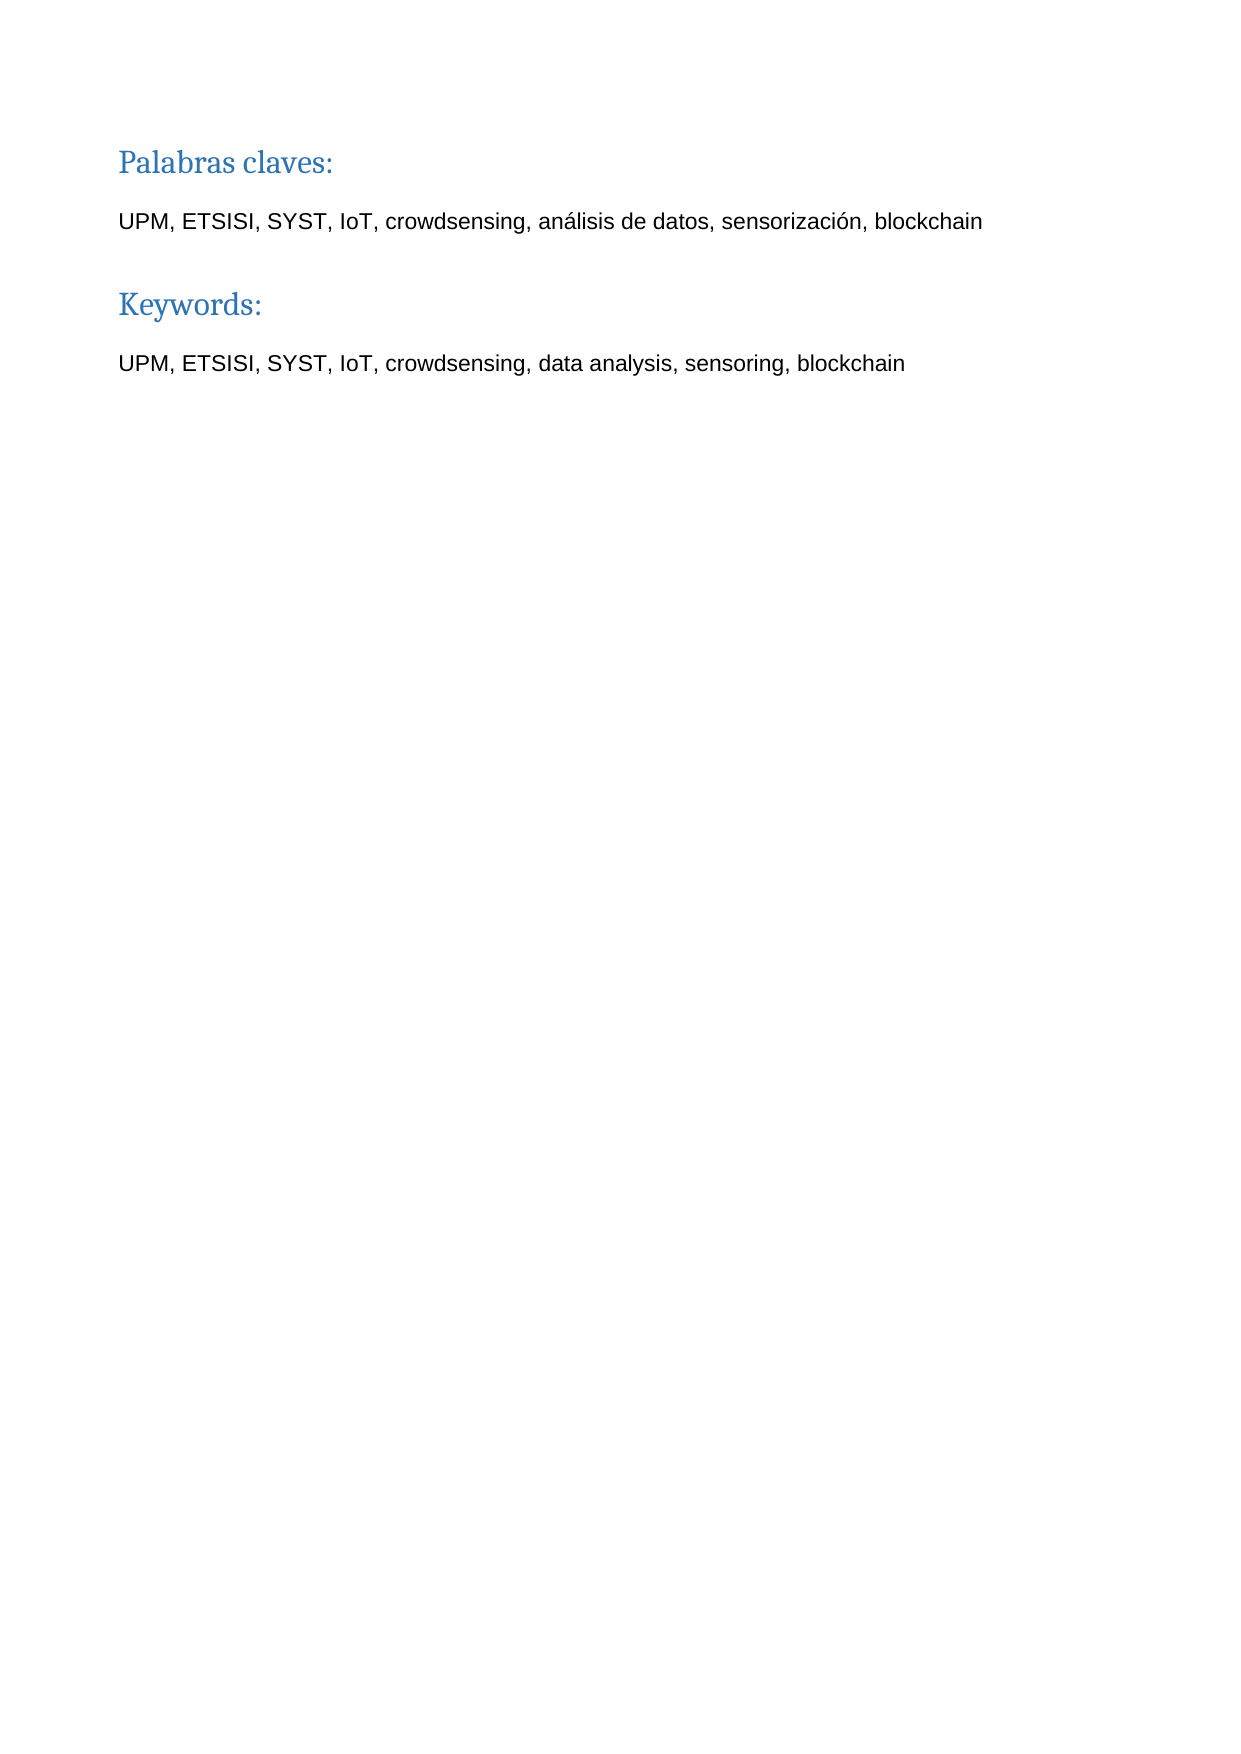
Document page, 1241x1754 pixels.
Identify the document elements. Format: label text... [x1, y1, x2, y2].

subtitle Keywords: [118, 286, 1122, 324]
text UPM, ETSISI, SYST, IoT, crowdsensing, data analysis, sensoring, blockchain [118, 350, 1122, 377]
subtitle Palabras claves: [118, 143, 1122, 181]
text UPM, ETSISI, SYST, IoT, crowdsensing, análisis de datos, sensorización, blockchain [118, 208, 1122, 234]
